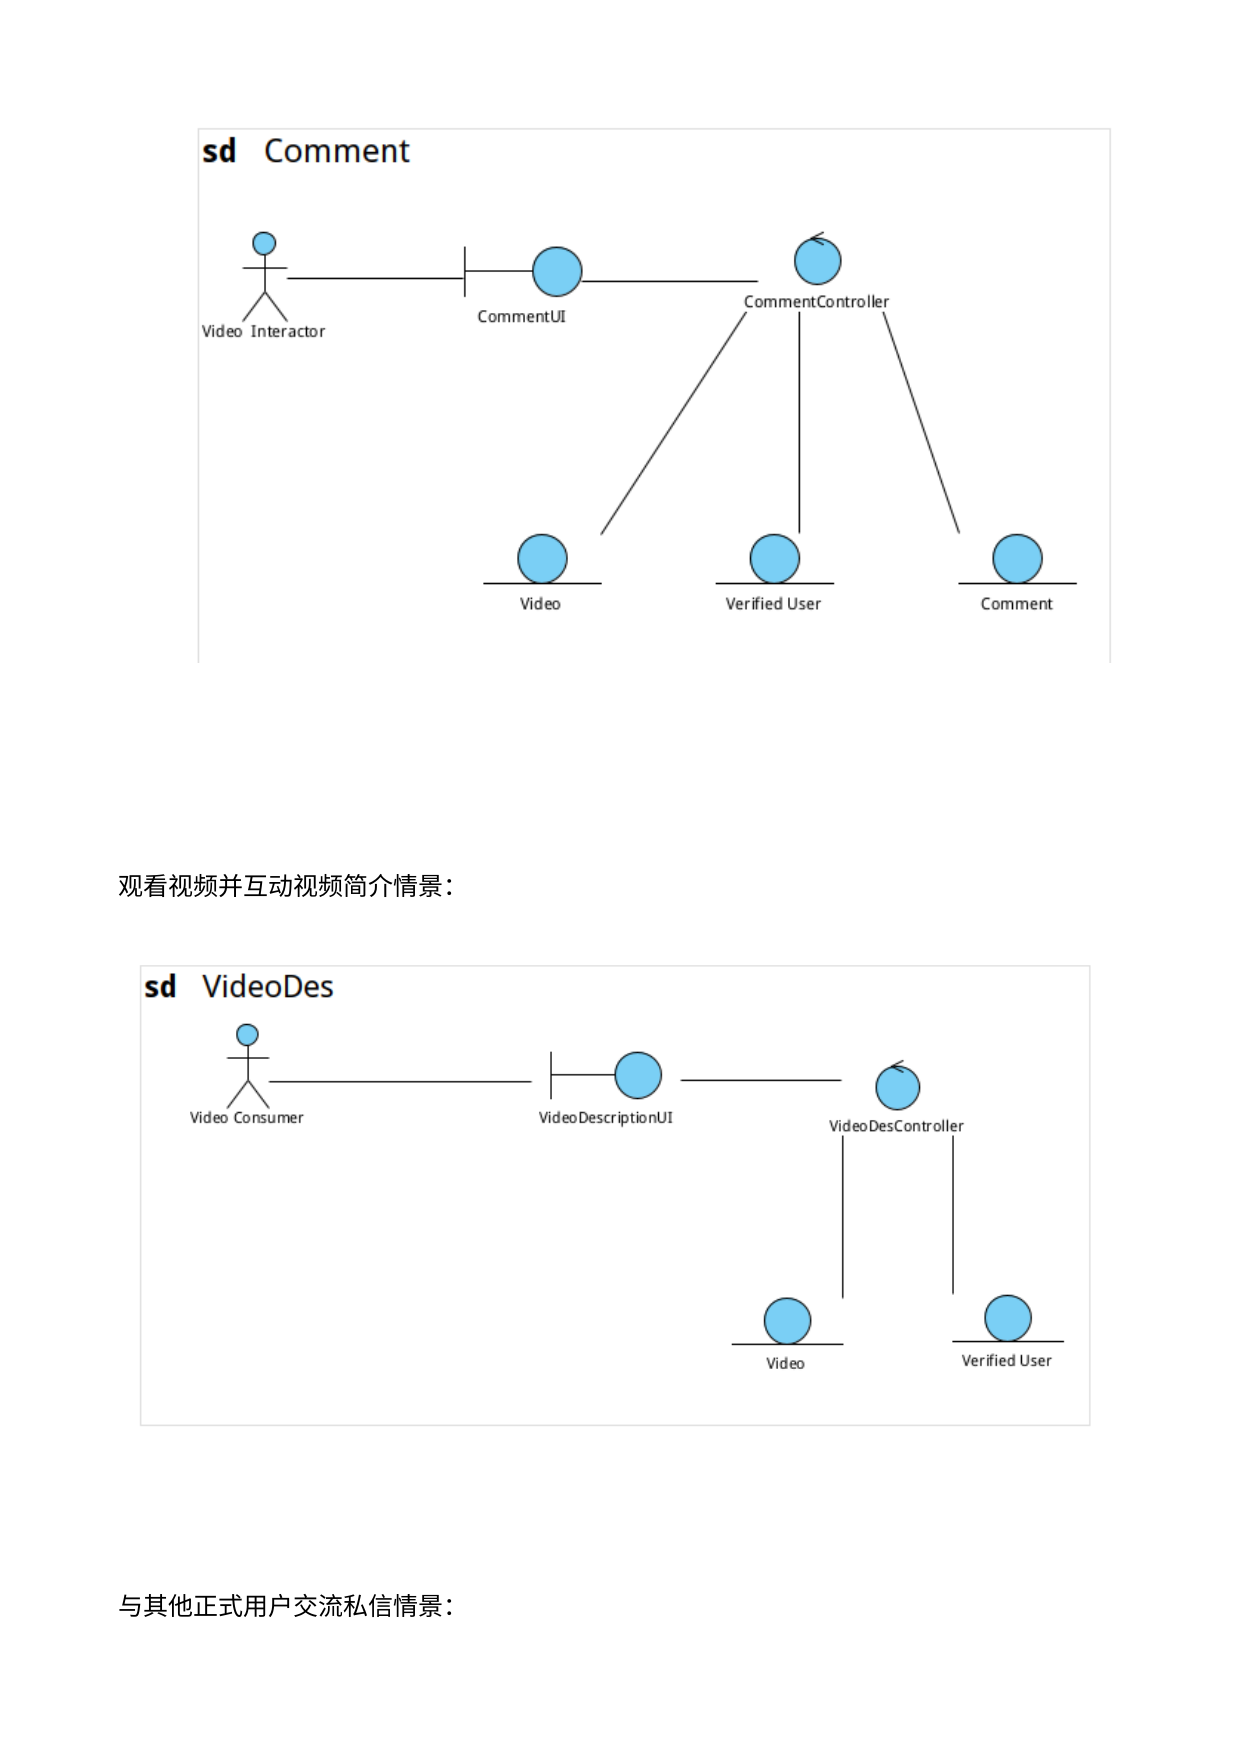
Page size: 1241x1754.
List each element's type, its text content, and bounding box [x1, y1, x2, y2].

text 与其他正式用户交流私信情景： [118, 1586, 1122, 1622]
picture [118, 118, 1123, 663]
picture [129, 965, 1133, 1450]
text 观看视频并互动视频简介情景： [118, 867, 1122, 903]
